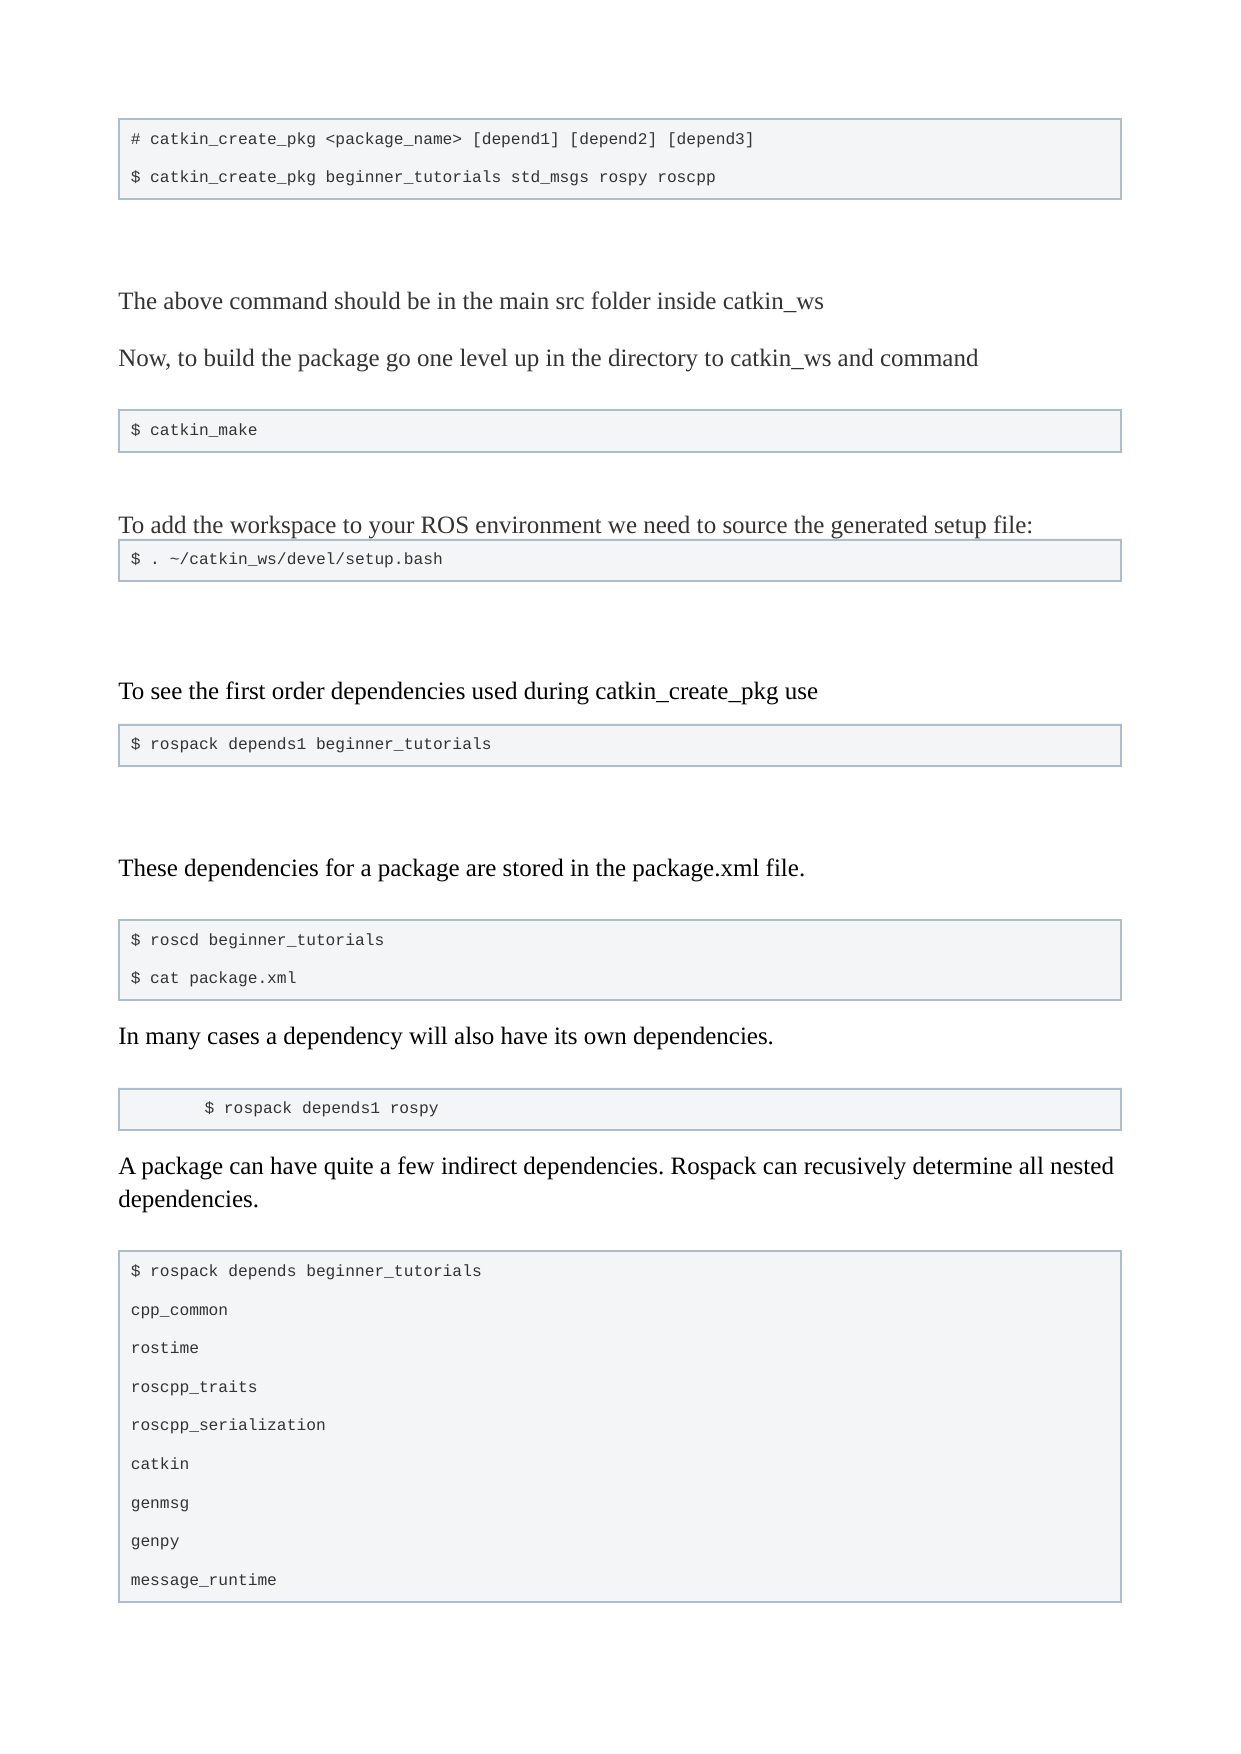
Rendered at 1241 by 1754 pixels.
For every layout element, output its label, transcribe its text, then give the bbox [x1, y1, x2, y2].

text These dependencies for a package are stored in the package.xml file. [118, 853, 1122, 882]
text genmsg [120, 1482, 1120, 1513]
text rostime [120, 1327, 1120, 1358]
text The above command should be in the main src folder inside catkin_ws [118, 286, 1122, 315]
text $ catkin_make [120, 411, 1120, 451]
text $ cat package.xml [120, 958, 1120, 999]
text roscpp_serialization [120, 1405, 1120, 1436]
text In many cases a dependency will also have its own dependencies. [118, 1021, 1122, 1050]
text cpp_common [120, 1289, 1120, 1320]
text $ . ~/catkin_ws/devel/setup.bash [120, 541, 1120, 580]
text $ rospack depends beginner_tutorials [120, 1252, 1120, 1281]
text A package can have quite a few indirect dependencies. Rospack can recusively determine all nested dependencies. [118, 1151, 1122, 1213]
text genpy [120, 1521, 1120, 1552]
text $ roscd beginner_tutorials [120, 921, 1120, 950]
text catkin [120, 1443, 1120, 1474]
text message_runtime [120, 1559, 1120, 1601]
list $ rospack depends1 rospy [120, 1090, 1120, 1129]
text To see the first order dependencies used during catkin_create_pkg use [118, 676, 1122, 704]
text Now, to build the package go one level up in the directory to catkin_ws and command [118, 343, 1122, 372]
text $ rospack depends1 beginner_tutorials [120, 726, 1120, 765]
text To add the workspace to your ROS environment we need to source the generated setup file: [118, 510, 1122, 538]
text # catkin_create_pkg <package_name> [depend1] [depend2] [depend3] [120, 120, 1120, 149]
text $ catkin_create_pkg beginner_tutorials std_msgs rospy roscpp [120, 157, 1120, 198]
text roscpp_traits [120, 1366, 1120, 1397]
